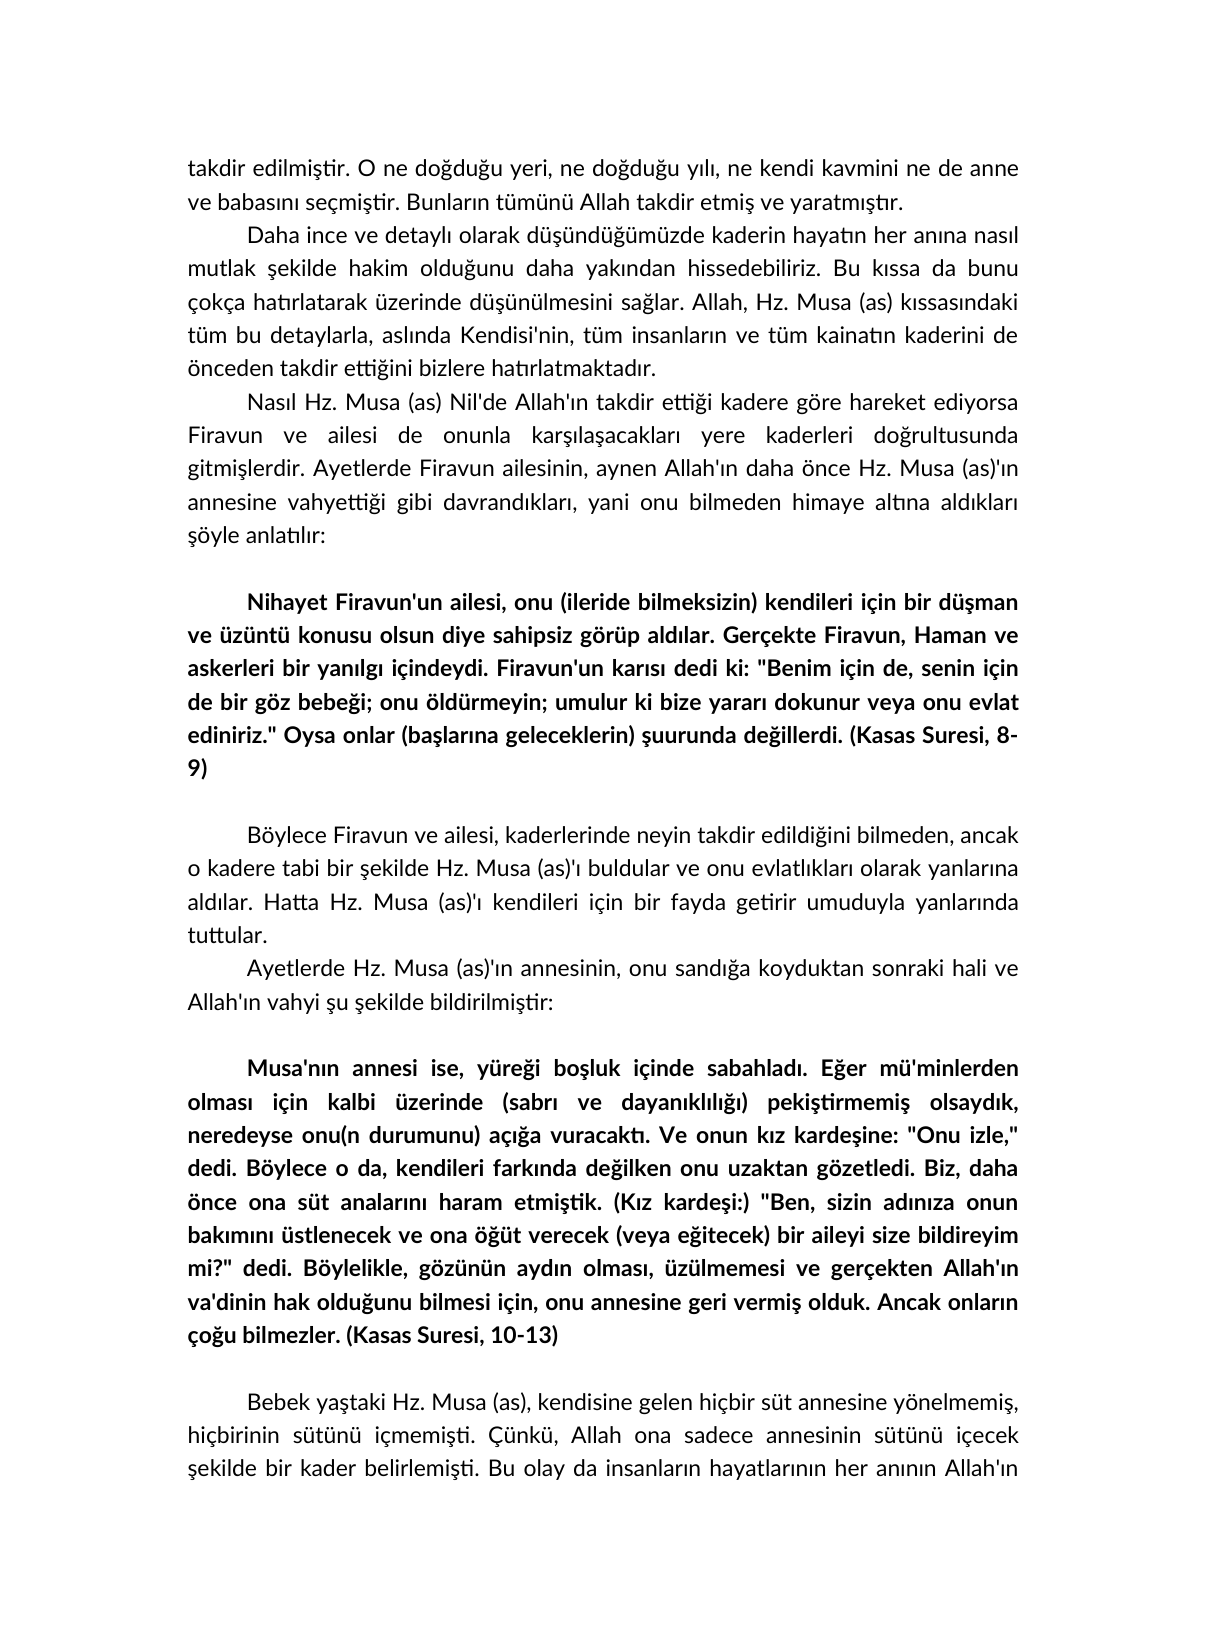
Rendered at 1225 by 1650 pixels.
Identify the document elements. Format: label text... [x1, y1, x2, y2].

text Nihayet Firavun'un ailesi, onu (ileride bilmeksizin) kendileri için bir düşman ve üzüntü konusu olsun diye sahipsiz görüp aldılar. Gerçekte Firavun, Haman ve askerleri bir yanılgı içindeydi. Firavun'un karısı dedi ki: "Benim için de, senin için de bir göz bebeği; onu öldürmeyin; umulur ki bize yararı dokunur veya onu evlat ediniriz." Oysa onlar (başlarına geleceklerin) şuurunda değillerdi. (Kasas Suresi, 8-9) [187, 583, 1020, 783]
text takdir edilmiştir. O ne doğduğu yeri, ne doğduğu yılı, ne kendi kavmini ne de anne ve babasını seçmiştir. Bunların tümünü Allah takdir etmiş ve yaratmıştır. [187, 150, 1020, 217]
text Nasıl Hz. Musa (as) Nil'de Allah'ın takdir ettiği kadere göre hareket ediyorsa Firavun ve ailesi de onunla karşılaşacakları yere kaderleri doğrultusunda gitmişlerdir. Ayetlerde Firavun ailesinin, aynen Allah'ın daha önce Hz. Musa (as)'ın annesine vahyettiği gibi davrandıkları, yani onu bilmeden himaye altına aldıkları şöyle anlatılır: [187, 383, 1020, 550]
text Musa'nın annesi ise, yüreği boşluk içinde sabahladı. Eğer mü'minlerden olması için kalbi üzerinde (sabrı ve dayanıklılığı) pekiştirmemiş olsaydık, neredeyse onu(n durumunu) açığa vuracaktı. Ve onun kız kardeşine: "Onu izle," dedi. Böylece o da, kendileri farkında değilken onu uzaktan gözetledi. Biz, daha önce ona süt analarını haram etmiştik. (Kız kardeşi:) "Ben, sizin adınıza onun bakımını üstlenecek ve ona öğüt verecek (veya eğitecek) bir aileyi size bildireyim mi?" dedi. Böylelikle, gözünün aydın olması, üzülmemesi ve gerçekten Allah'ın va'dinin hak olduğunu bilmesi için, onu annesine geri vermiş olduk. Ancak onların çoğu bilmezler. (Kasas Suresi, 10-13) [187, 1050, 1020, 1350]
text Böylece Firavun ve ailesi, kaderlerinde neyin takdir edildiğini bilmeden, ancak o kadere tabi bir şekilde Hz. Musa (as)'ı buldular ve onu evlatlıkları olarak yanlarına aldılar. Hatta Hz. Musa (as)'ı kendileri için bir fayda getirir umuduyla yanlarında tuttular. [187, 817, 1020, 950]
text Daha ince ve detaylı olarak düşündüğümüzde kaderin hayatın her anına nasıl mutlak şekilde hakim olduğunu daha yakından hissedebiliriz. Bu kıssa da bunu çokça hatırlatarak üzerinde düşünülmesini sağlar. Allah, Hz. Musa (as) kıssasındaki tüm bu detaylarla, aslında Kendisi'nin, tüm insanların ve tüm kainatın kaderini de önceden takdir ettiğini bizlere hatırlatmaktadır. [187, 217, 1020, 383]
text Ayetlerde Hz. Musa (as)'ın annesinin, onu sandığa koyduktan sonraki hali ve Allah'ın vahyi şu şekilde bildirilmiştir: [187, 950, 1020, 1017]
text Bebek yaştaki Hz. Musa (as), kendisine gelen hiçbir süt annesine yönelmemiş, hiçbirinin sütünü içmemişti. Çünkü, Allah ona sadece annesinin sütünü içecek şekilde bir kader belirlemişti. Bu olay da insanların hayatlarının her anının Allah'ın [187, 1383, 1020, 1483]
